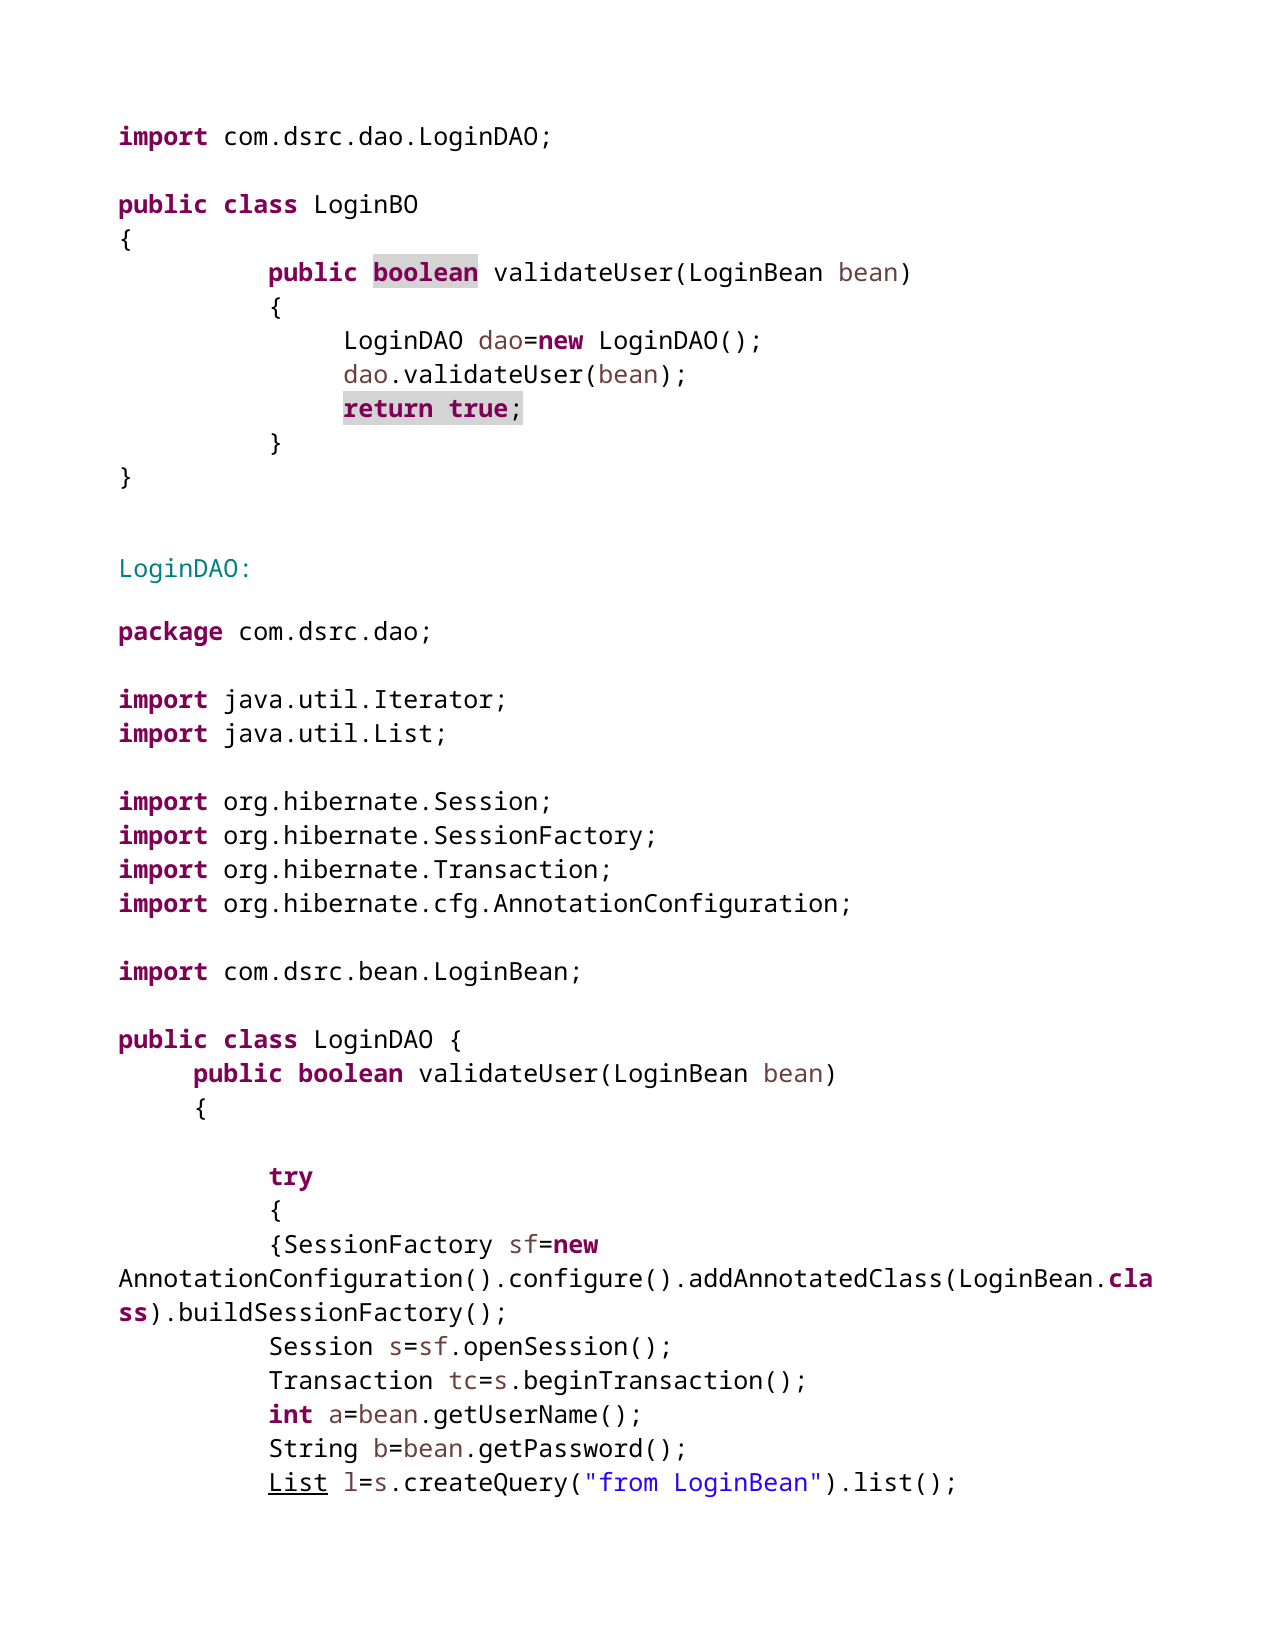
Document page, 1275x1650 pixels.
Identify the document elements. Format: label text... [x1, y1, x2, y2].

text { [118, 1192, 1157, 1226]
text { [118, 220, 1157, 254]
text public boolean validateUser(LoginBean bean) [118, 254, 1157, 288]
text LoginDAO: [118, 550, 1157, 584]
text int a=bean.getUserName(); [118, 1397, 1157, 1431]
text public class LoginDAO { [118, 1022, 1157, 1056]
text import com.dsrc.bean.LoginBean; [118, 954, 1157, 988]
text import org.hibernate.SessionFactory; [118, 817, 1157, 852]
text return true; [118, 391, 1157, 425]
text import java.util.List; [118, 715, 1157, 749]
text dao.validateUser(bean); [118, 357, 1157, 391]
text import org.hibernate.Session; [118, 783, 1157, 817]
text Session s=sf.openSession(); [118, 1328, 1157, 1362]
text import org.hibernate.cfg.AnnotationConfiguration; [118, 886, 1157, 920]
text Transaction tc=s.beginTransaction(); [118, 1362, 1157, 1397]
text {SessionFactory sf=new AnnotationConfiguration().configure().addAnnotatedClass(LoginBean.class).buildSessionFactory(); [118, 1226, 1157, 1328]
text LoginDAO dao=new LoginDAO(); [118, 322, 1157, 357]
text public boolean validateUser(LoginBean bean) [118, 1056, 1157, 1090]
text List l=s.createQuery("from LoginBean").list(); [118, 1465, 1157, 1499]
text { [118, 1090, 1157, 1124]
text { [118, 288, 1157, 322]
text } [118, 459, 1157, 493]
text String b=bean.getPassword(); [118, 1431, 1157, 1465]
text import java.util.Iterator; [118, 681, 1157, 715]
text import org.hibernate.Transaction; [118, 852, 1157, 886]
text package com.dsrc.dao; [118, 613, 1157, 647]
text try [118, 1158, 1157, 1192]
text import com.dsrc.dao.LoginDAO; [118, 118, 1157, 152]
text } [118, 425, 1157, 459]
text public class LoginBO [118, 186, 1157, 220]
